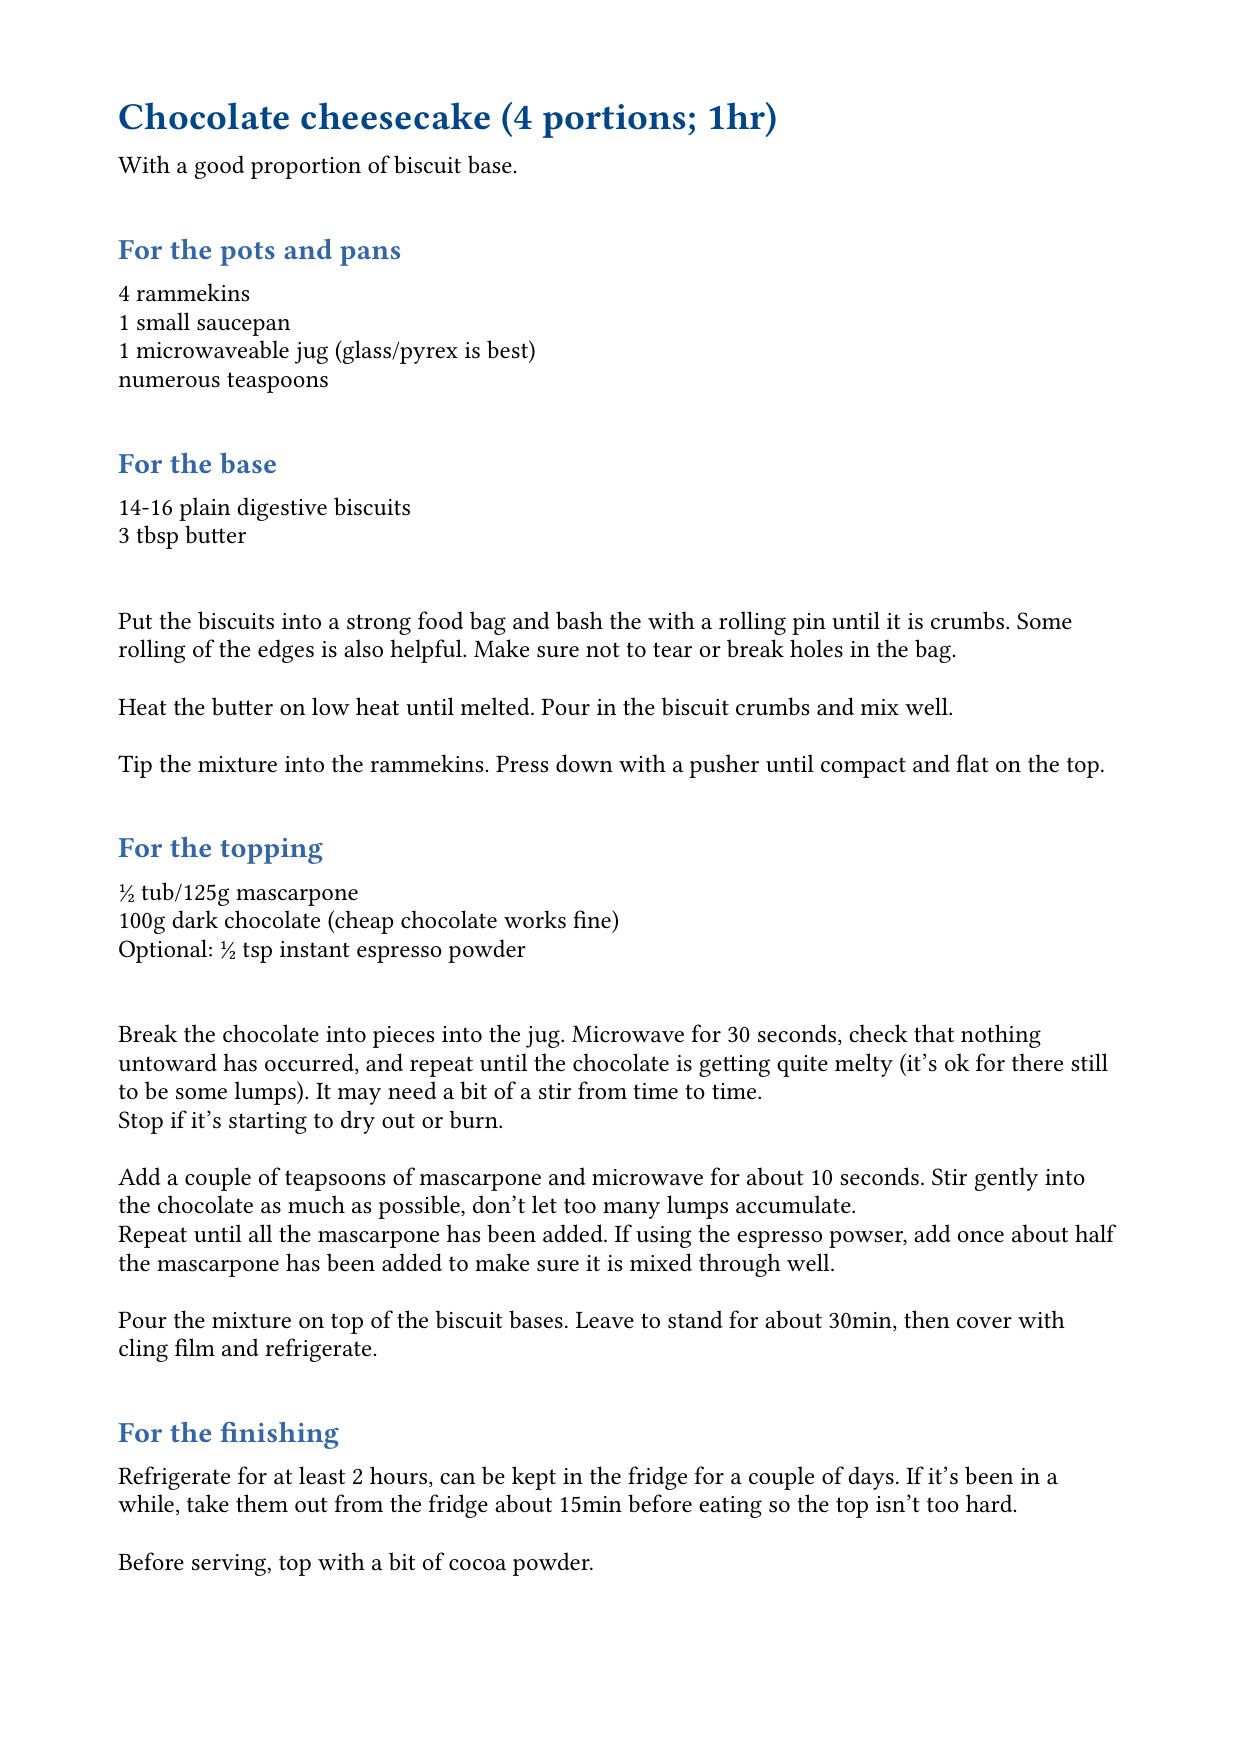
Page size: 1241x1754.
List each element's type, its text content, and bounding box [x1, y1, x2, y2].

text Heat the butter on low heat until melted. Pour in the biscuit crumbs and mix well. [118, 693, 1122, 721]
text 100g dark chocolate (cheap chocolate works fine) [118, 906, 1122, 934]
text Tip the mixture into the rammekins. Press down with a pusher until compact and flat on the top. [118, 750, 1122, 778]
text Put the biscuits into a strong food bag and bash the with a rolling pin until it is crumbs. Some rolling of the edges is also helpful. Make sure not to tear or break holes in the bag. [118, 607, 1122, 664]
text Optional: ½ tsp instant espresso powder [118, 934, 1122, 963]
text Refrigerate for at least 2 hours, can be kept in the fridge for a couple of days. If it’s been in a while, take them out from the fridge about 15min before eating so the top isn’t too hard. [118, 1462, 1122, 1519]
text Before serving, top with a bit of cocoa powder. [118, 1548, 1122, 1576]
text 1 microwaveable jug (glass/pyrex is best) [118, 336, 1122, 365]
text 4 rammekins [118, 279, 1122, 308]
text numerous teaspoons [118, 365, 1122, 393]
subtitle For the finishing [118, 1416, 1122, 1449]
subtitle For the topping [118, 832, 1122, 865]
subtitle Chocolate cheesecake (4 portions; 1hr) [118, 96, 1122, 139]
text ½ tub/125g mascarpone [118, 877, 1122, 906]
text Add a couple of teapsoons of mascarpone and microwave for about 10 seconds. Stir gently into the chocolate as much as possible, don’t let too many lumps accumulate. Repeat until all the mascarpone has been added. If using the espresso powser, add once about half the mascarpone has been added to make sure it is mixed through well. [118, 1163, 1122, 1277]
text Break the chocolate into pieces into the jug. Microwave for 30 seconds, check that nothing untoward has occurred, and repeat until the chocolate is getting quite melty (it’s ok for there still to be some lumps). It may need a bit of a stir from time to time. Stop if it’s starting to dry out or burn. [118, 1020, 1122, 1134]
text With a good proportion of biscuit base. [118, 152, 1122, 180]
subtitle For the pots and pans [118, 234, 1122, 267]
text 1 small saucepan [118, 308, 1122, 336]
text Pour the mixture on top of the biscuit bases. Leave to stand for about 30min, then cover with cling film and refrigerate. [118, 1306, 1122, 1363]
text 14-16 plain digestive biscuits [118, 493, 1122, 521]
text 3 tbsp butter [118, 521, 1122, 550]
subtitle For the base [118, 447, 1122, 480]
